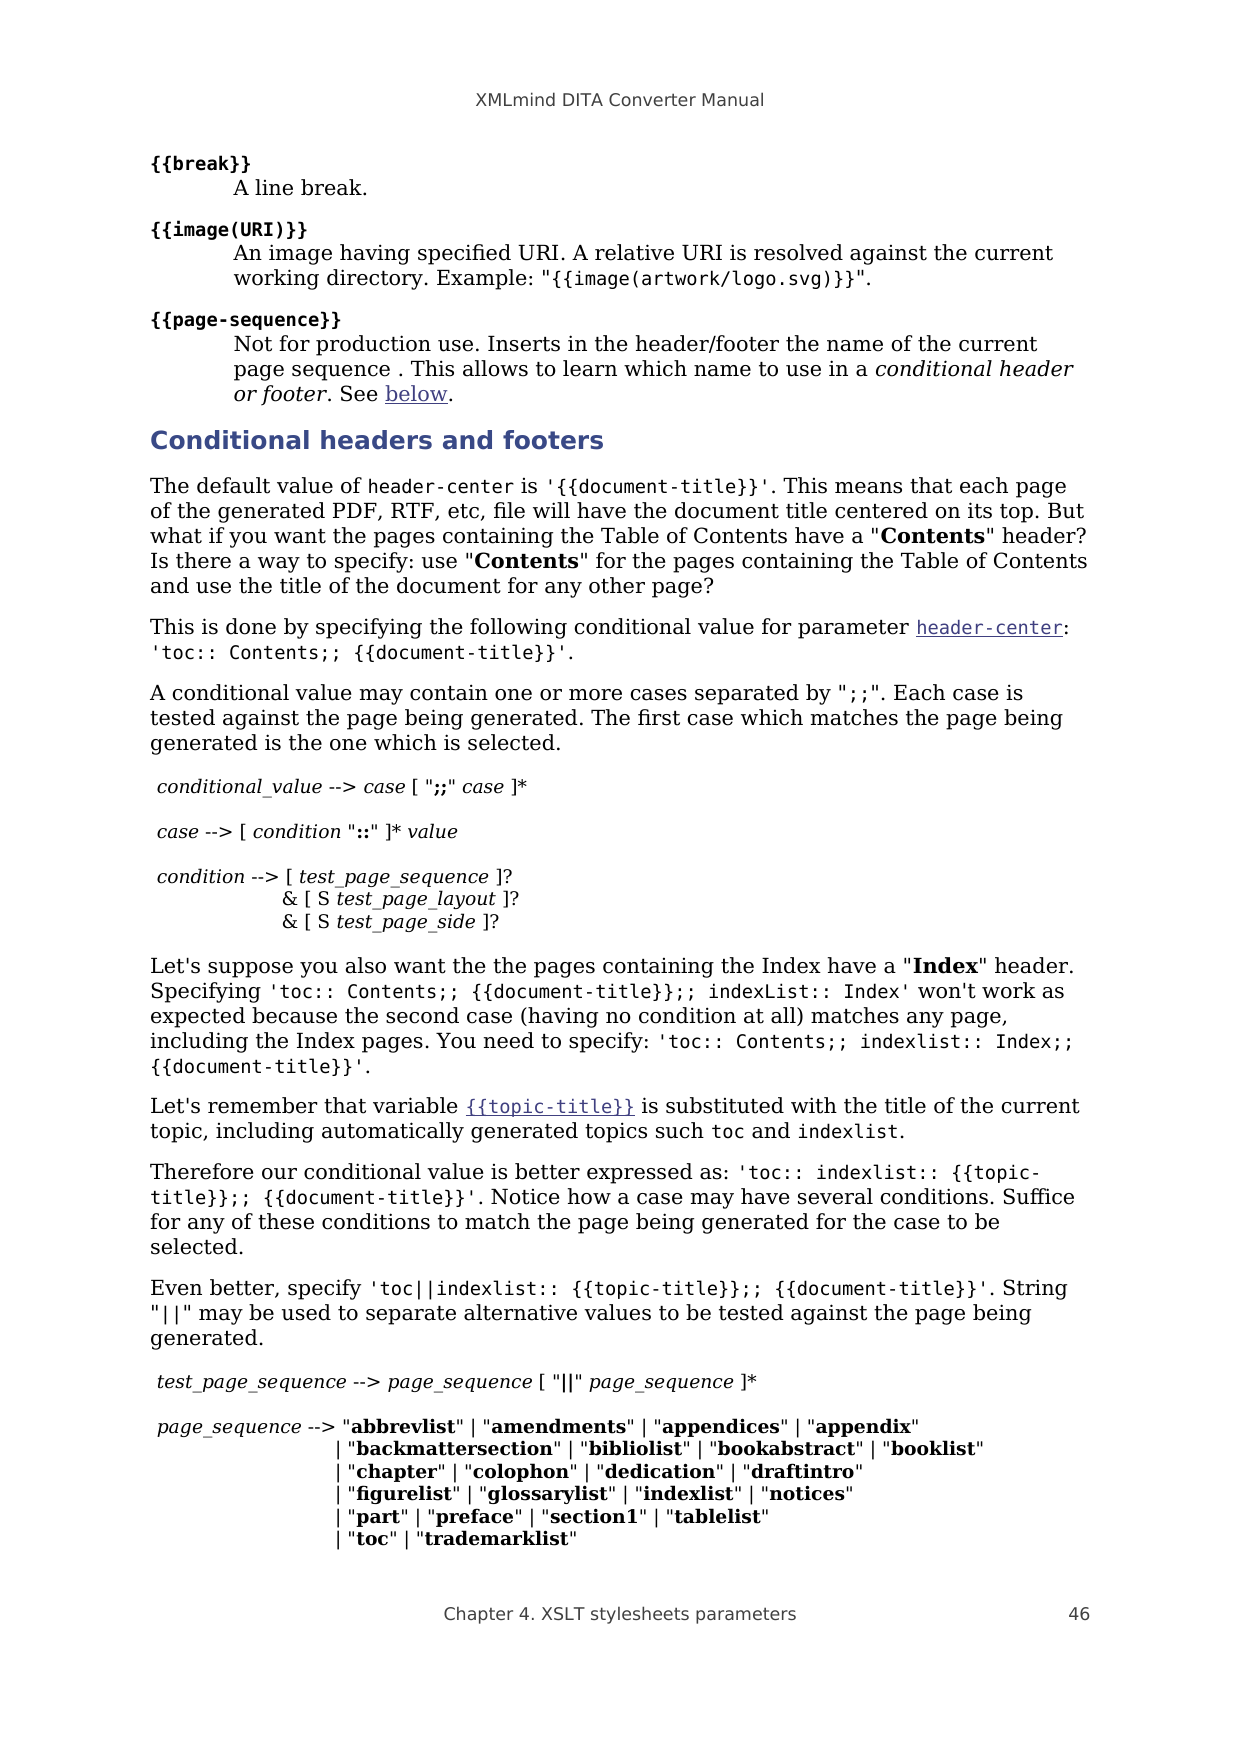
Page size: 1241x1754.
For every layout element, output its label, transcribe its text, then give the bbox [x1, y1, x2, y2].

text Not for production use. Inserts in the header/footer the name of the current page sequence . This allows to learn which name to use in a conditional header or footer. See below. [233, 331, 1090, 406]
text Conditional headers and footers [150, 425, 1090, 455]
text test_page_sequence --> page_sequence [ "||" page_sequence ]* page_sequence --> "abbrevlist" | "amendments" | "appendices" | "appendix" | "backmattersection" | "bibliolist" | "bookabstract" | "booklist" | "chapter" | "colophon" | "dedication" | "draftintro" | "figurelist" | "glossarylist" | "indexlist" | "notices" | "part" | "preface" | "section1" | "tablelist" | "toc" | "trademarklist" [152, 1365, 1088, 1554]
text This is done by specifying the following conditional value for parameter header-center: 'toc:: Contents;; {{document-title}}'. [150, 614, 1090, 664]
text {{image(URI)}} [150, 216, 1090, 241]
text A conditional value may contain one or more cases separated by ";;". Each case is tested against the page being generated. The first case which matches the page being generated is the one which is selected. [150, 680, 1090, 755]
text {{page-sequence}} [150, 306, 1090, 331]
text Therefore our conditional value is better expressed as: 'toc:: indexlist:: {{topic-title}};; {{document-title}}'. Notice how a case may have several conditions. Suffice for any of these conditions to match the page being generated for the case to be selected. [150, 1159, 1090, 1259]
text Let's remember that variable {{topic-title}} is substituted with the title of the current topic, including automatically generated topics such toc and indexlist. [150, 1093, 1090, 1143]
text The default value of header-center is '{{document-title}}'. This means that each page of the generated PDF, RTF, etc, file will have the document title centered on its top. But what if you want the pages containing the Table of Contents have a "Contents" header? Is there a way to specify: use "Contents" for the pages containing the Table of Contents and use the title of the document for any other page? [150, 474, 1090, 599]
text Let's suppose you also want the the pages containing the Index have a "Index" header. Specifying 'toc:: Contents;; {{document-title}};; indexList:: Index' won't work as expected because the second case (having no condition at all) matches any page, including the Index pages. You need to specify: 'toc:: Contents;; indexlist:: Index;; {{document-title}}'. [150, 953, 1090, 1078]
text A line break. [233, 175, 1090, 200]
text conditional_value --> case [ ";;" case ]* case --> [ condition "::" ]* value condition --> [ test_page_sequence ]? & [ S test_page_layout ]? & [ S test_page_side ]? [152, 771, 1088, 937]
text Even better, specify 'toc||indexlist:: {{topic-title}};; {{document-title}}'. String "||" may be used to separate alternative values to be tested against the page being generated. [150, 1275, 1090, 1350]
text {{break}} [150, 150, 1090, 175]
text An image having specified URI. A relative URI is resolved against the current working directory. Example: "{{image(artwork/logo.svg)}}". [233, 241, 1090, 291]
